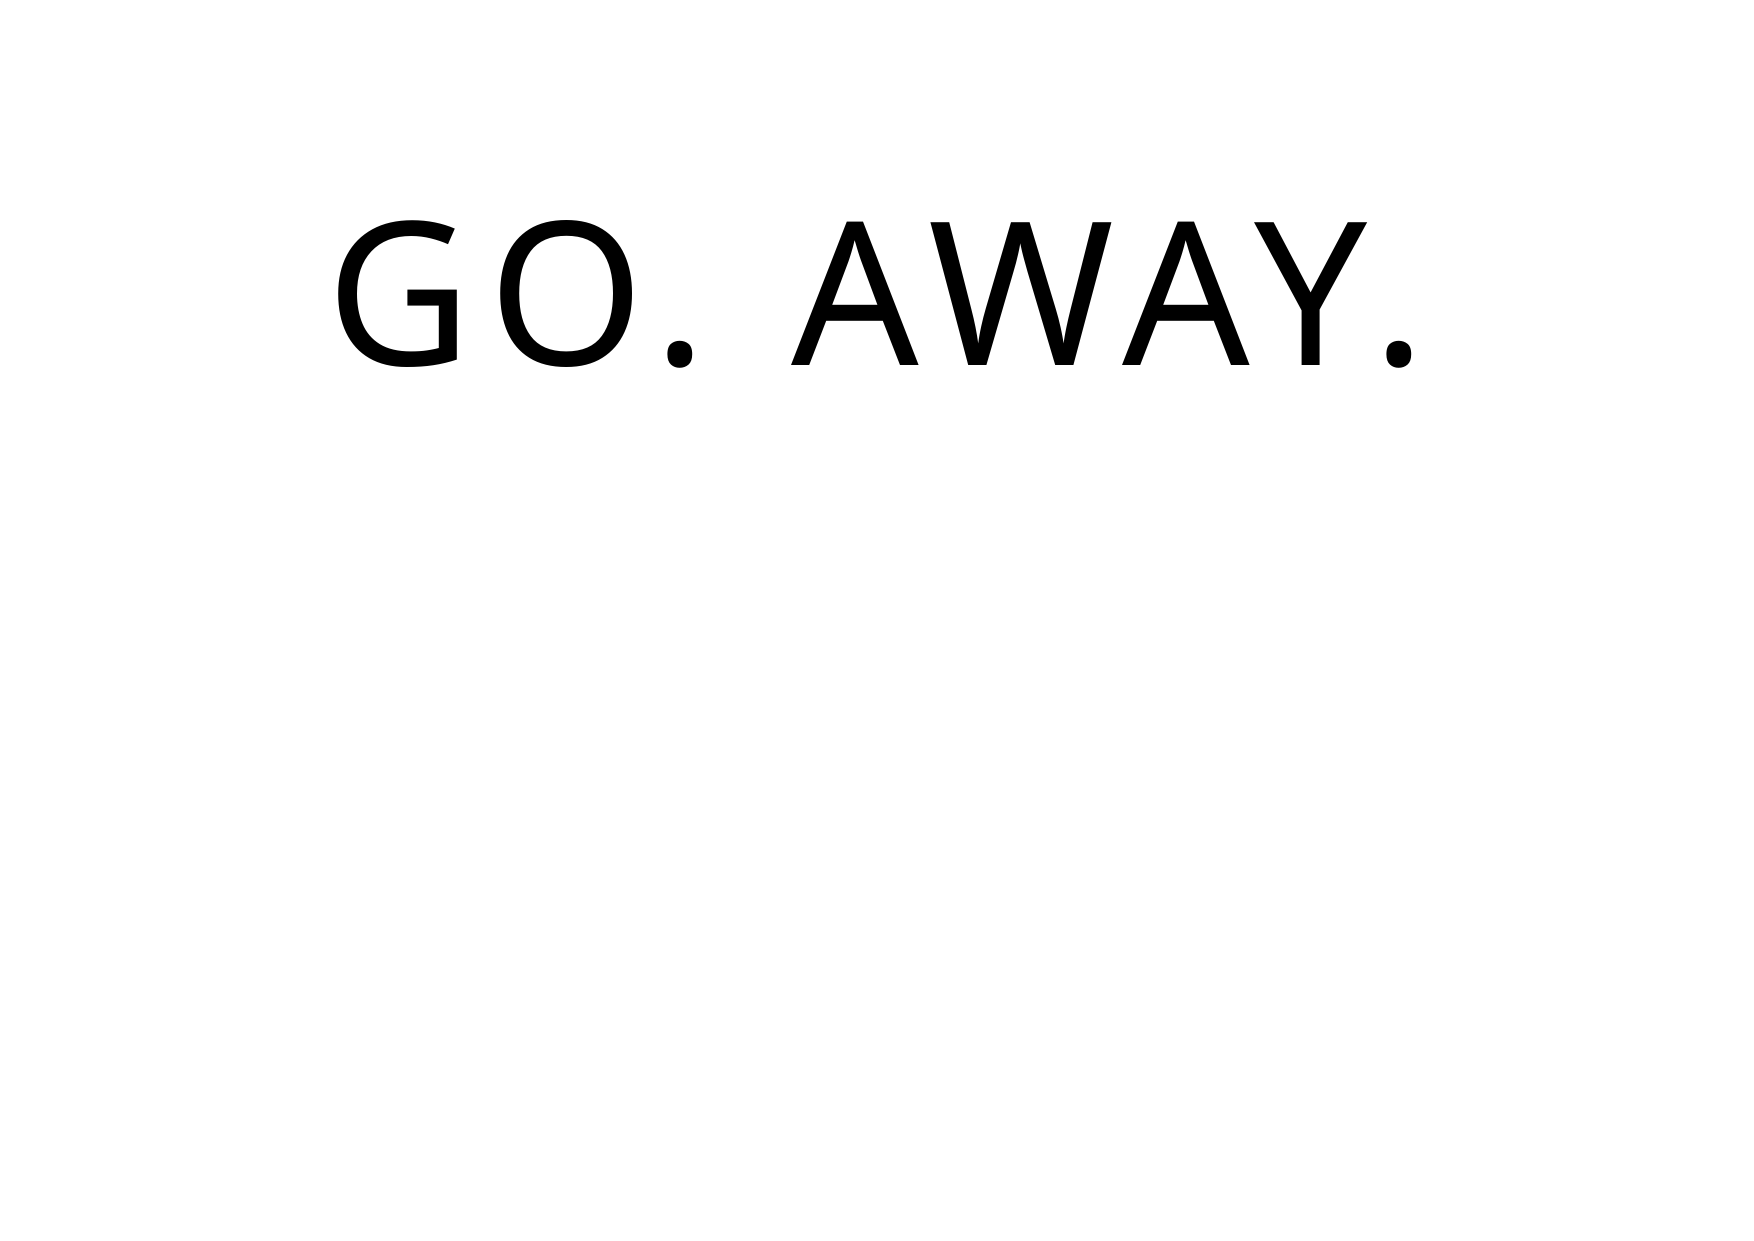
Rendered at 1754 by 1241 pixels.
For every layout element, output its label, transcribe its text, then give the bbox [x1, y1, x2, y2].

text GO. AWAY. [118, 152, 1636, 424]
